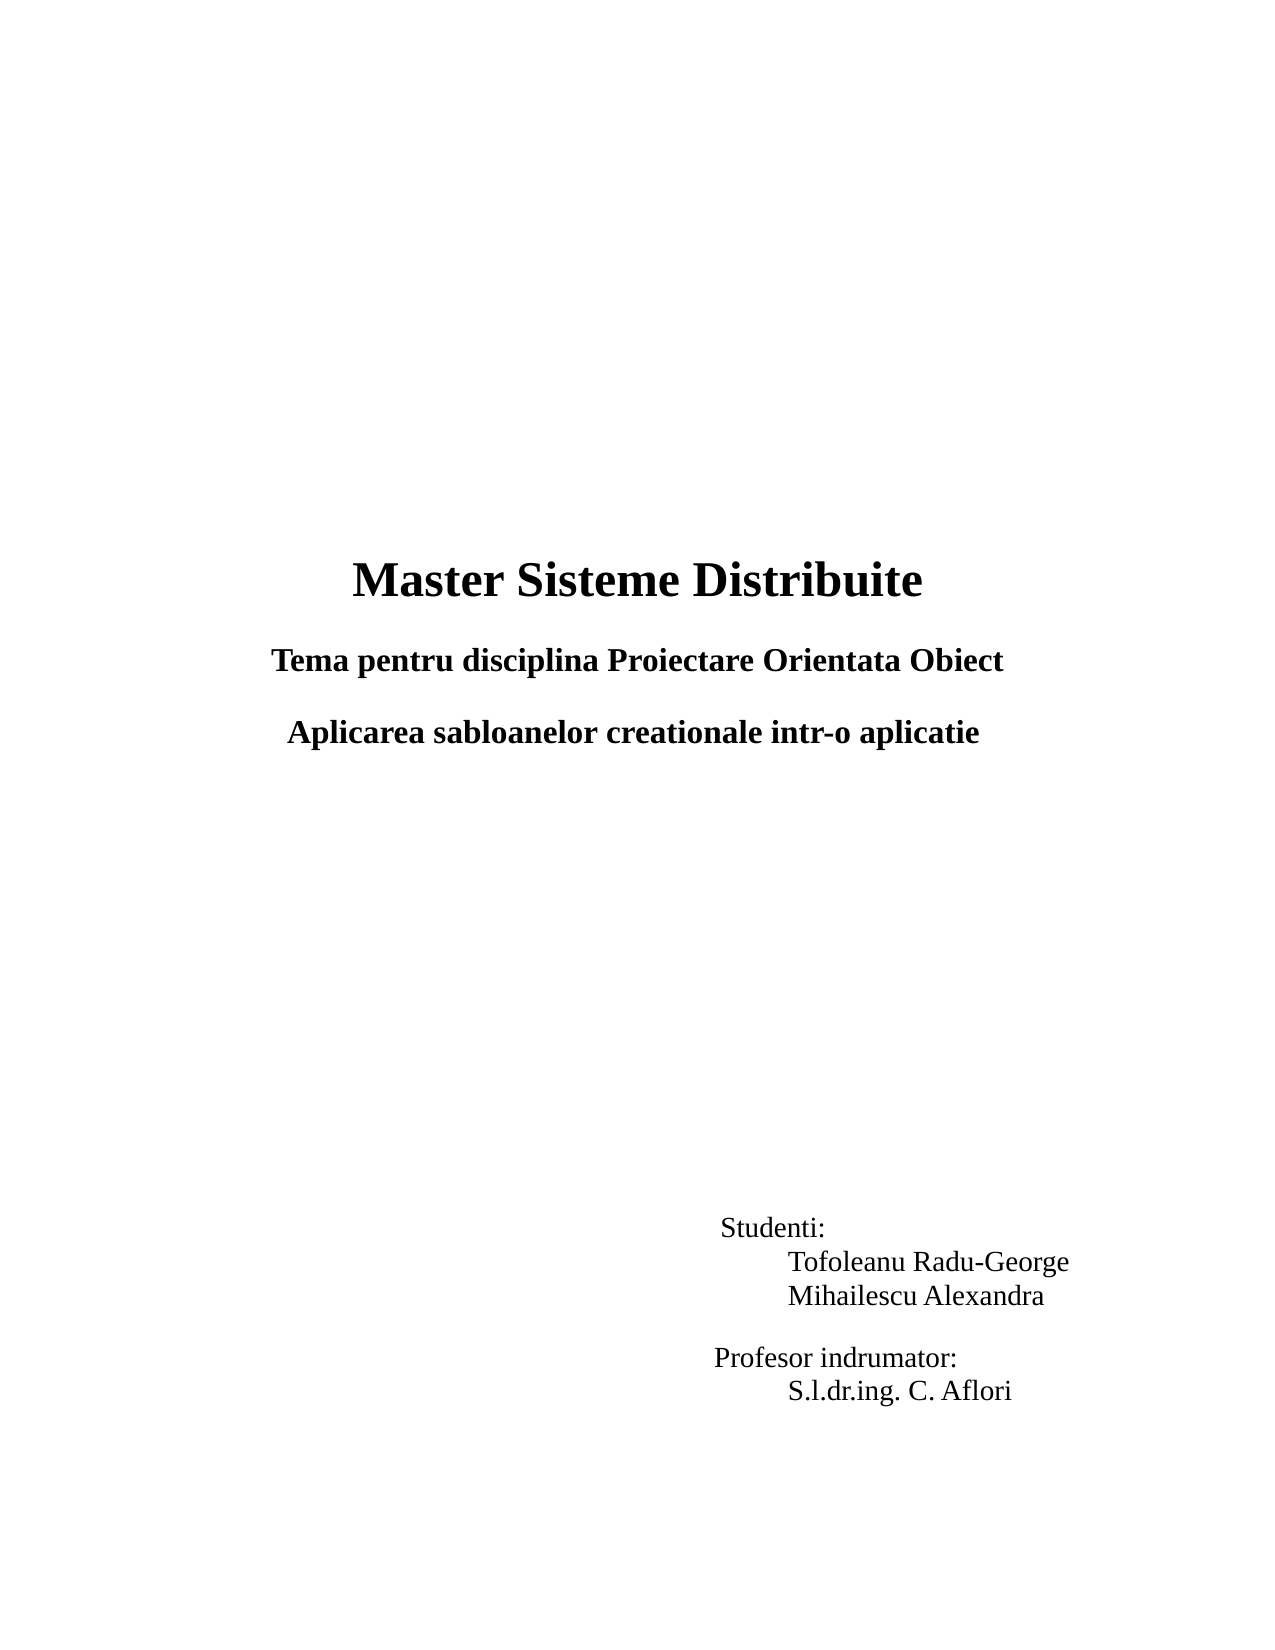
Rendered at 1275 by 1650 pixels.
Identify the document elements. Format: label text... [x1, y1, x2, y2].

text Tema pentru disciplina Proiectare Orientata Obiect [118, 640, 1157, 679]
text Aplicarea sabloanelor creationale intr-o aplicatie [118, 712, 1157, 751]
text S.l.dr.ing. C. Aflori [118, 1373, 1157, 1407]
text Master Sisteme Distribuite [118, 549, 1157, 607]
text Studenti: [118, 1211, 1157, 1244]
text Profesor indrumator: [118, 1340, 1157, 1373]
text Tofoleanu Radu-George [118, 1244, 1157, 1278]
text Mihailescu Alexandra [118, 1278, 1157, 1311]
